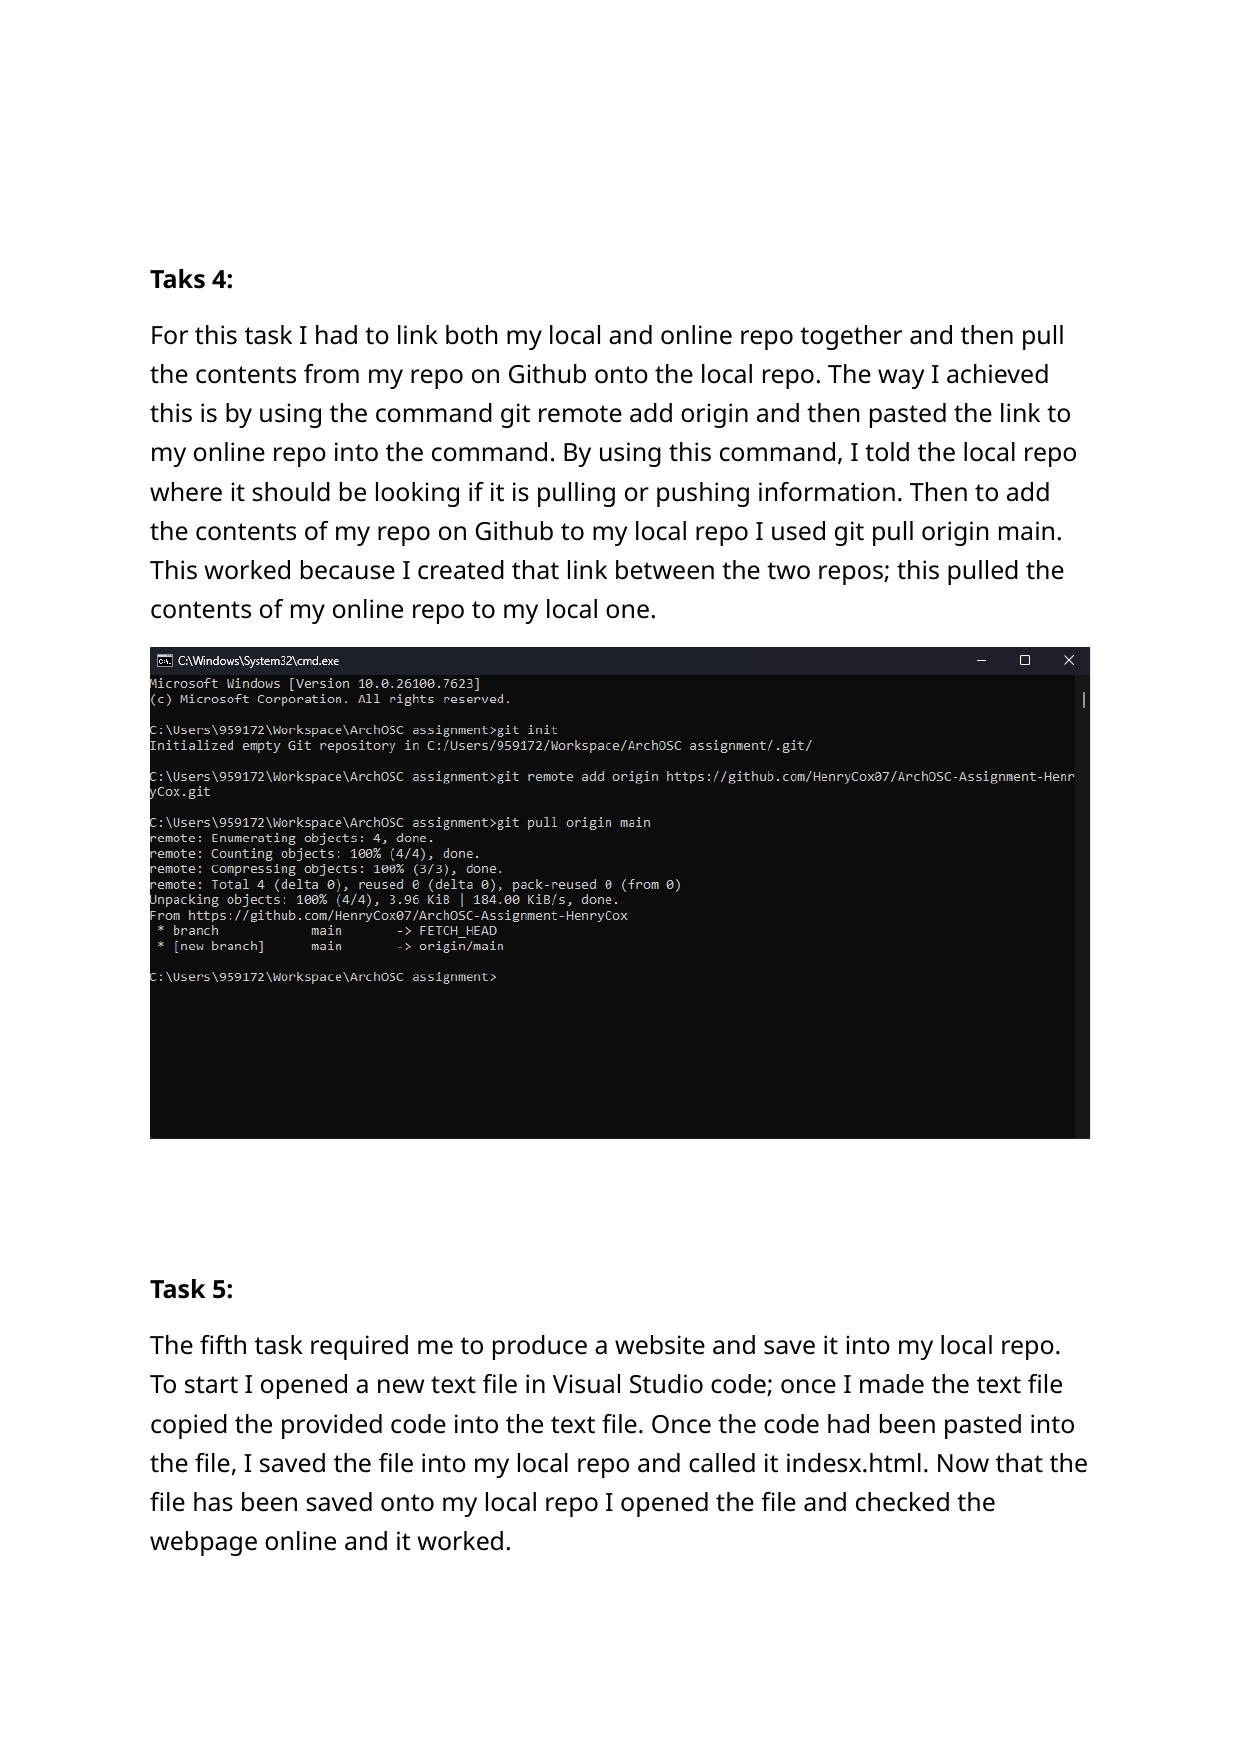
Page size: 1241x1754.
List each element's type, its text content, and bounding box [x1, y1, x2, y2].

text The fifth task required me to produce a website and save it into my local repo. To start I opened a new text file in Visual Studio code; once I made the text file copied the provided code into the text file. Once the code had been pasted into the file, I saved the file into my local repo and called it indesx.html. Now that the file has been saved onto my local repo I opened the file and checked the webpage online and it worked. [150, 1328, 1090, 1558]
text Task 5: [150, 1272, 1090, 1306]
text Taks 4: [150, 262, 1090, 296]
text For this task I had to link both my local and online repo together and then pull the contents from my repo on Github onto the local repo. The way I achieved this is by using the command git remote add origin and then pasted the link to my online repo into the command. By using this command, I told the local repo where it should be looking if it is pulling or pushing information. Then to add the contents of my repo on Github to my local repo I used git pull origin main. This worked because I created that link between the two repos; this pulled the contents of my online repo to my local one. [150, 317, 1090, 626]
